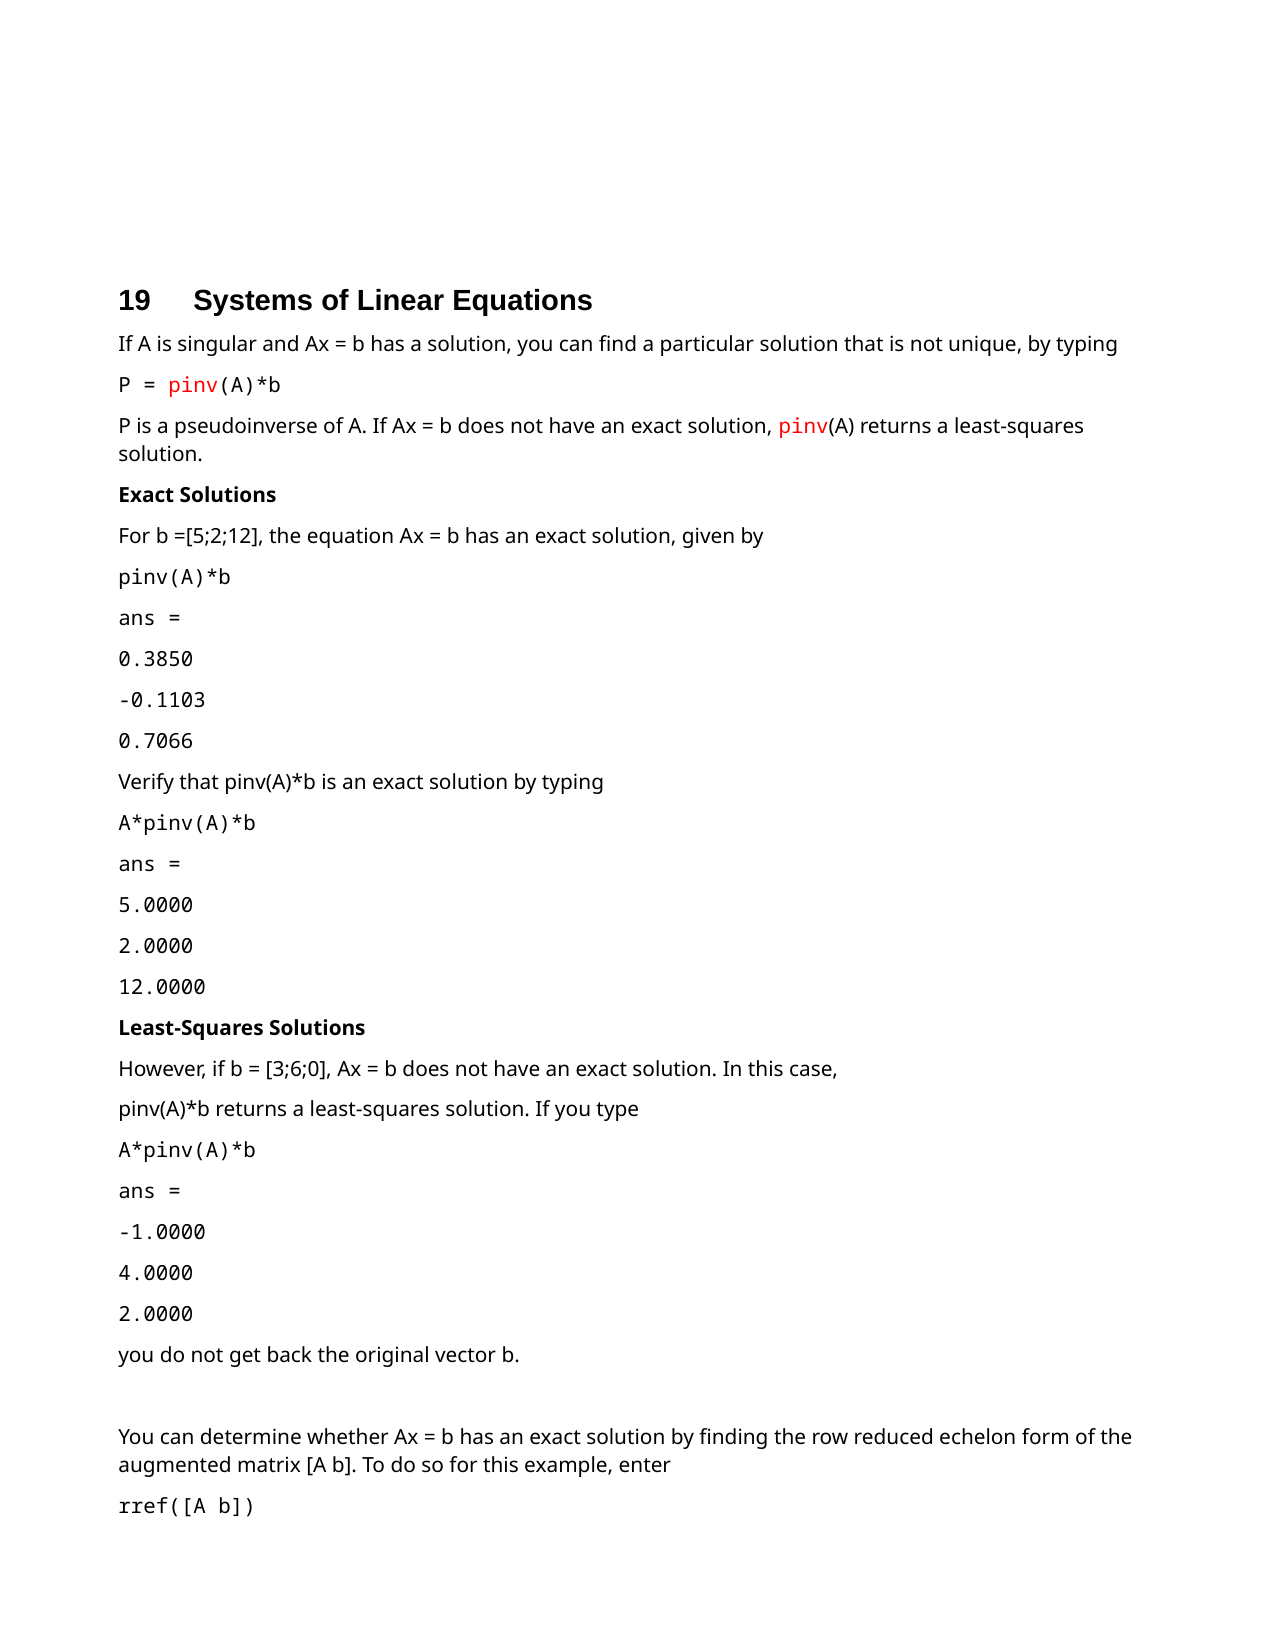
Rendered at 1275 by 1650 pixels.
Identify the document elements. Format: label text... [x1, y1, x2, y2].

subtitle Systems of Linear Equations [118, 283, 1157, 317]
text 4.0000 [118, 1258, 1157, 1287]
text 0.3850 [118, 644, 1157, 673]
text Exact Solutions [118, 481, 1157, 509]
text -1.0000 [118, 1217, 1157, 1246]
text Least-Squares Solutions [118, 1013, 1157, 1041]
text 2.0000 [118, 931, 1157, 959]
text You can determine whether Ax = b has an exact solution by finding the row reduced echelon form of the augmented matrix [A b]. To do so for this example, enter [118, 1422, 1157, 1479]
text 12.0000 [118, 972, 1157, 1000]
text pinv(A)*b [118, 562, 1157, 591]
text pinv(A)*b returns a least-squares solution. If you type [118, 1094, 1157, 1123]
text P = pinv(A)*b [118, 370, 1157, 399]
text ans = [118, 603, 1157, 632]
text For b =[5;2;12], the equation Ax = b has an exact solution, given by [118, 521, 1157, 550]
text 5.0000 [118, 890, 1157, 918]
text ans = [118, 1176, 1157, 1205]
text rref([A b]) [118, 1491, 1157, 1520]
text However, if b = [3;6;0], Ax = b does not have an exact solution. In this case, [118, 1054, 1157, 1082]
text P is a pseudoinverse of A. If Ax = b does not have an exact solution, pinv(A) returns a least-squares solution. [118, 411, 1157, 468]
text ans = [118, 849, 1157, 877]
text Verify that pinv(A)*b is an exact solution by typing [118, 767, 1157, 796]
text -0.1103 [118, 685, 1157, 714]
text you do not get back the original vector b. [118, 1340, 1157, 1369]
text 0.7066 [118, 726, 1157, 754]
text A*pinv(A)*b [118, 808, 1157, 836]
text A*pinv(A)*b [118, 1136, 1157, 1164]
text If A is singular and Ax = b has a solution, you can find a particular solution that is not unique, by typing [118, 329, 1157, 358]
text 2.0000 [118, 1299, 1157, 1328]
